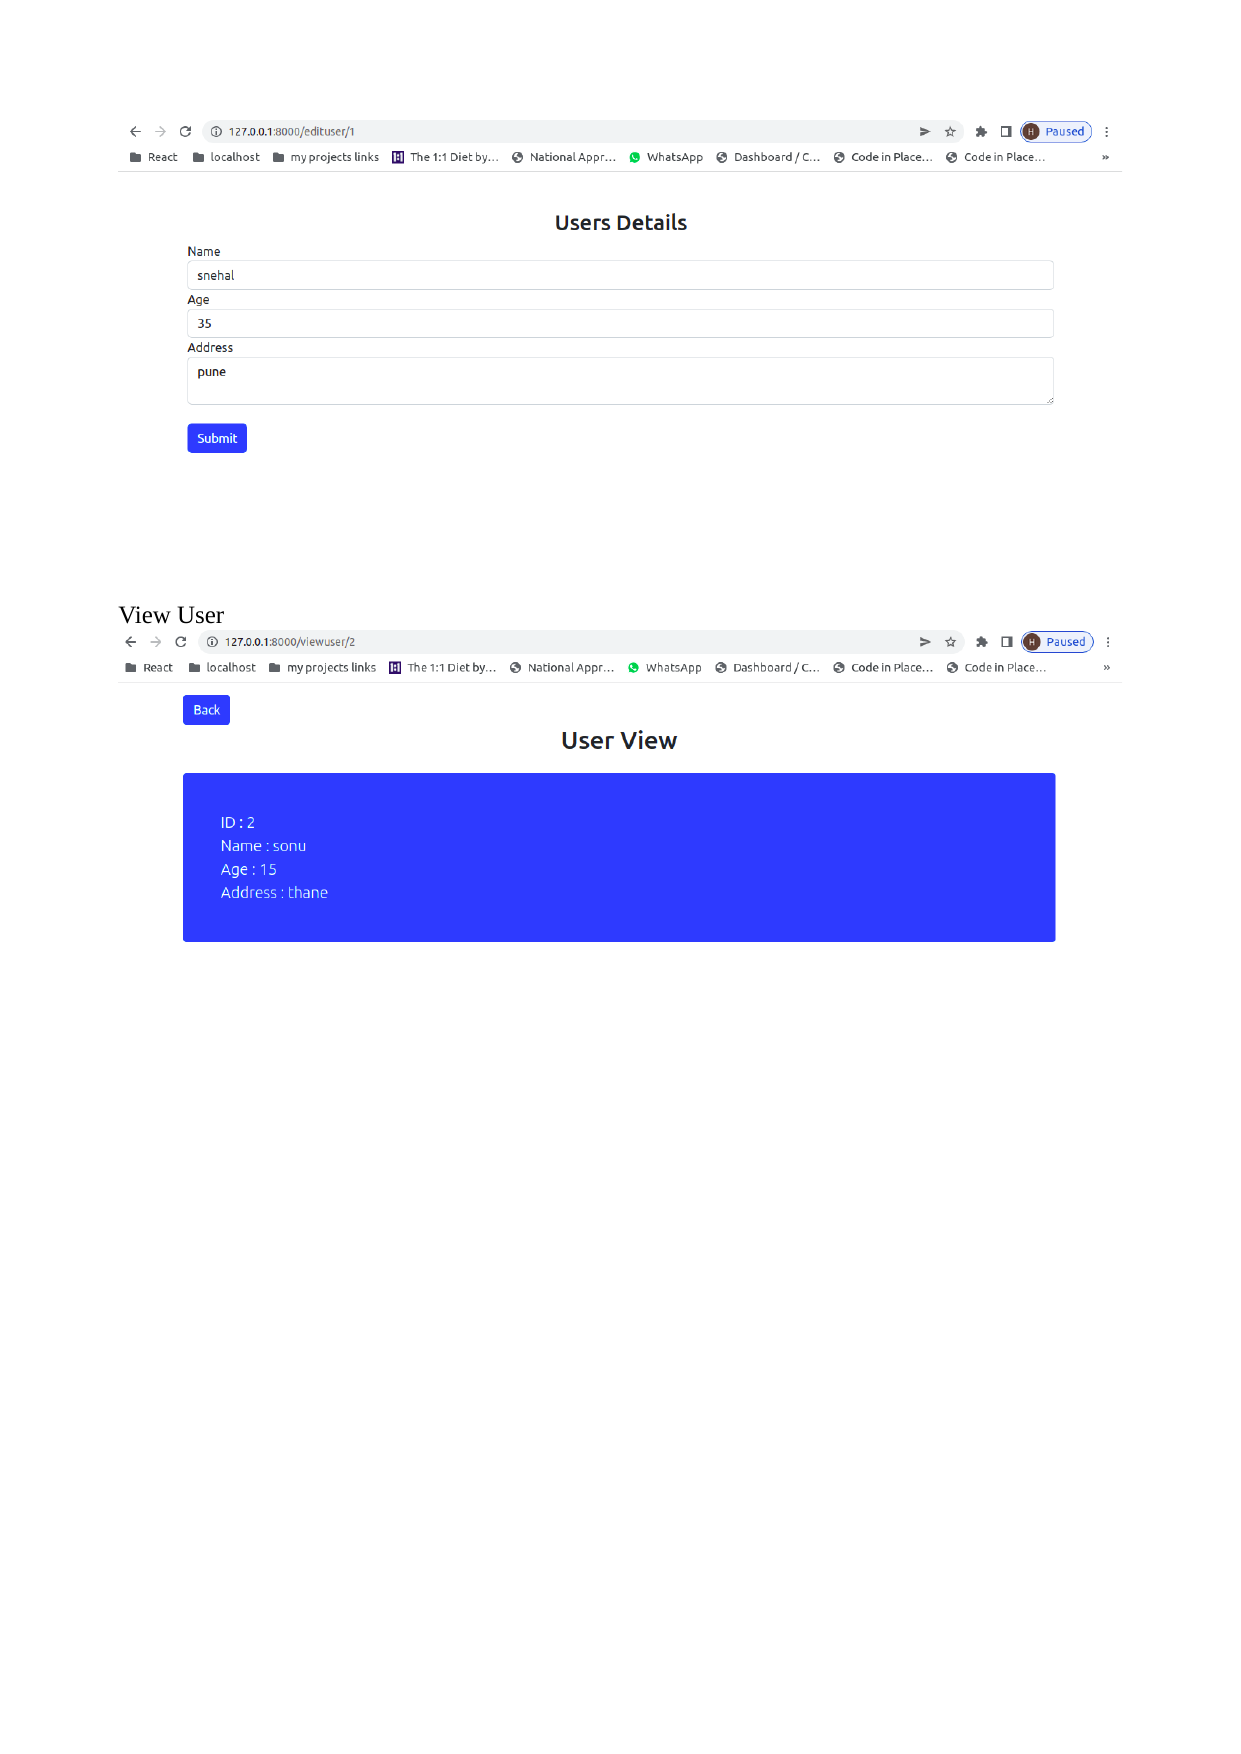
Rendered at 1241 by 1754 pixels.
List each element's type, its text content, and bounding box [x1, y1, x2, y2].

text View User [118, 601, 1122, 629]
picture [118, 629, 1123, 1083]
picture [118, 118, 1123, 601]
